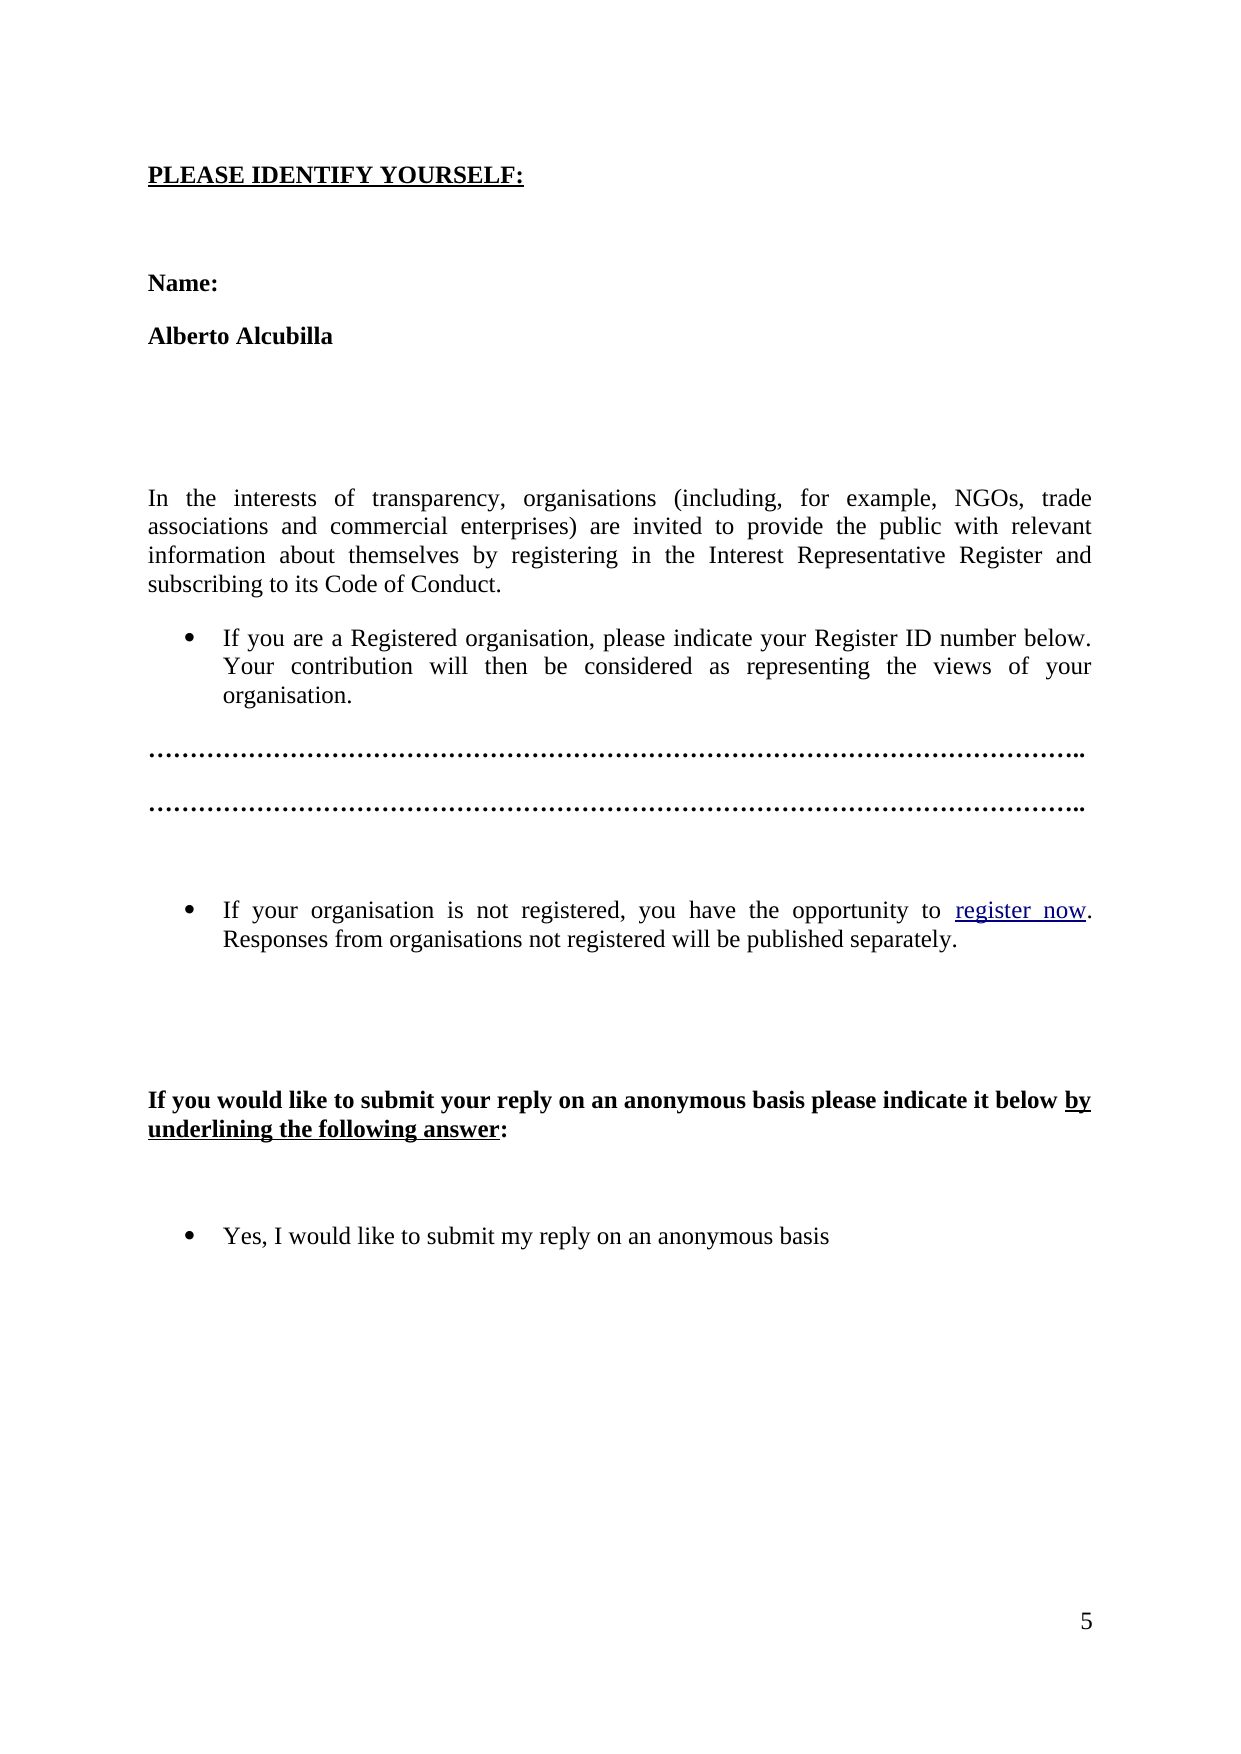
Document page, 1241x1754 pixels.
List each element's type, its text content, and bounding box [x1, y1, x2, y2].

text If you would like to submit your reply on an anonymous basis please indicate it below by underlining the following answer: [148, 1085, 1093, 1143]
list Yes, I would like to submit my reply on an anonymous basis [185, 1221, 1093, 1250]
text Please identify yourself: [148, 160, 1093, 189]
text ………………………………………………………………………………………………….. [148, 734, 1093, 763]
text In the interests of transparency, organisations (including, for example, NGOs, trade associations and commercial enterprises) are invited to provide the public with relevant information about themselves by registering in the Interest Representative Register and subscribing to its Code of Conduct. [148, 483, 1093, 598]
list If you are a Registered organisation, please indicate your Register ID number below. Your contribution will then be considered as representing the views of your organisation. [185, 623, 1093, 709]
list If your organisation is not registered, you have the opportunity to register now. Responses from organisations not registered will be published separately. [185, 895, 1093, 953]
text ………………………………………………………………………………………………….. [148, 788, 1093, 816]
text Name: [148, 268, 1093, 296]
text Alberto Alcubilla [148, 321, 1093, 350]
